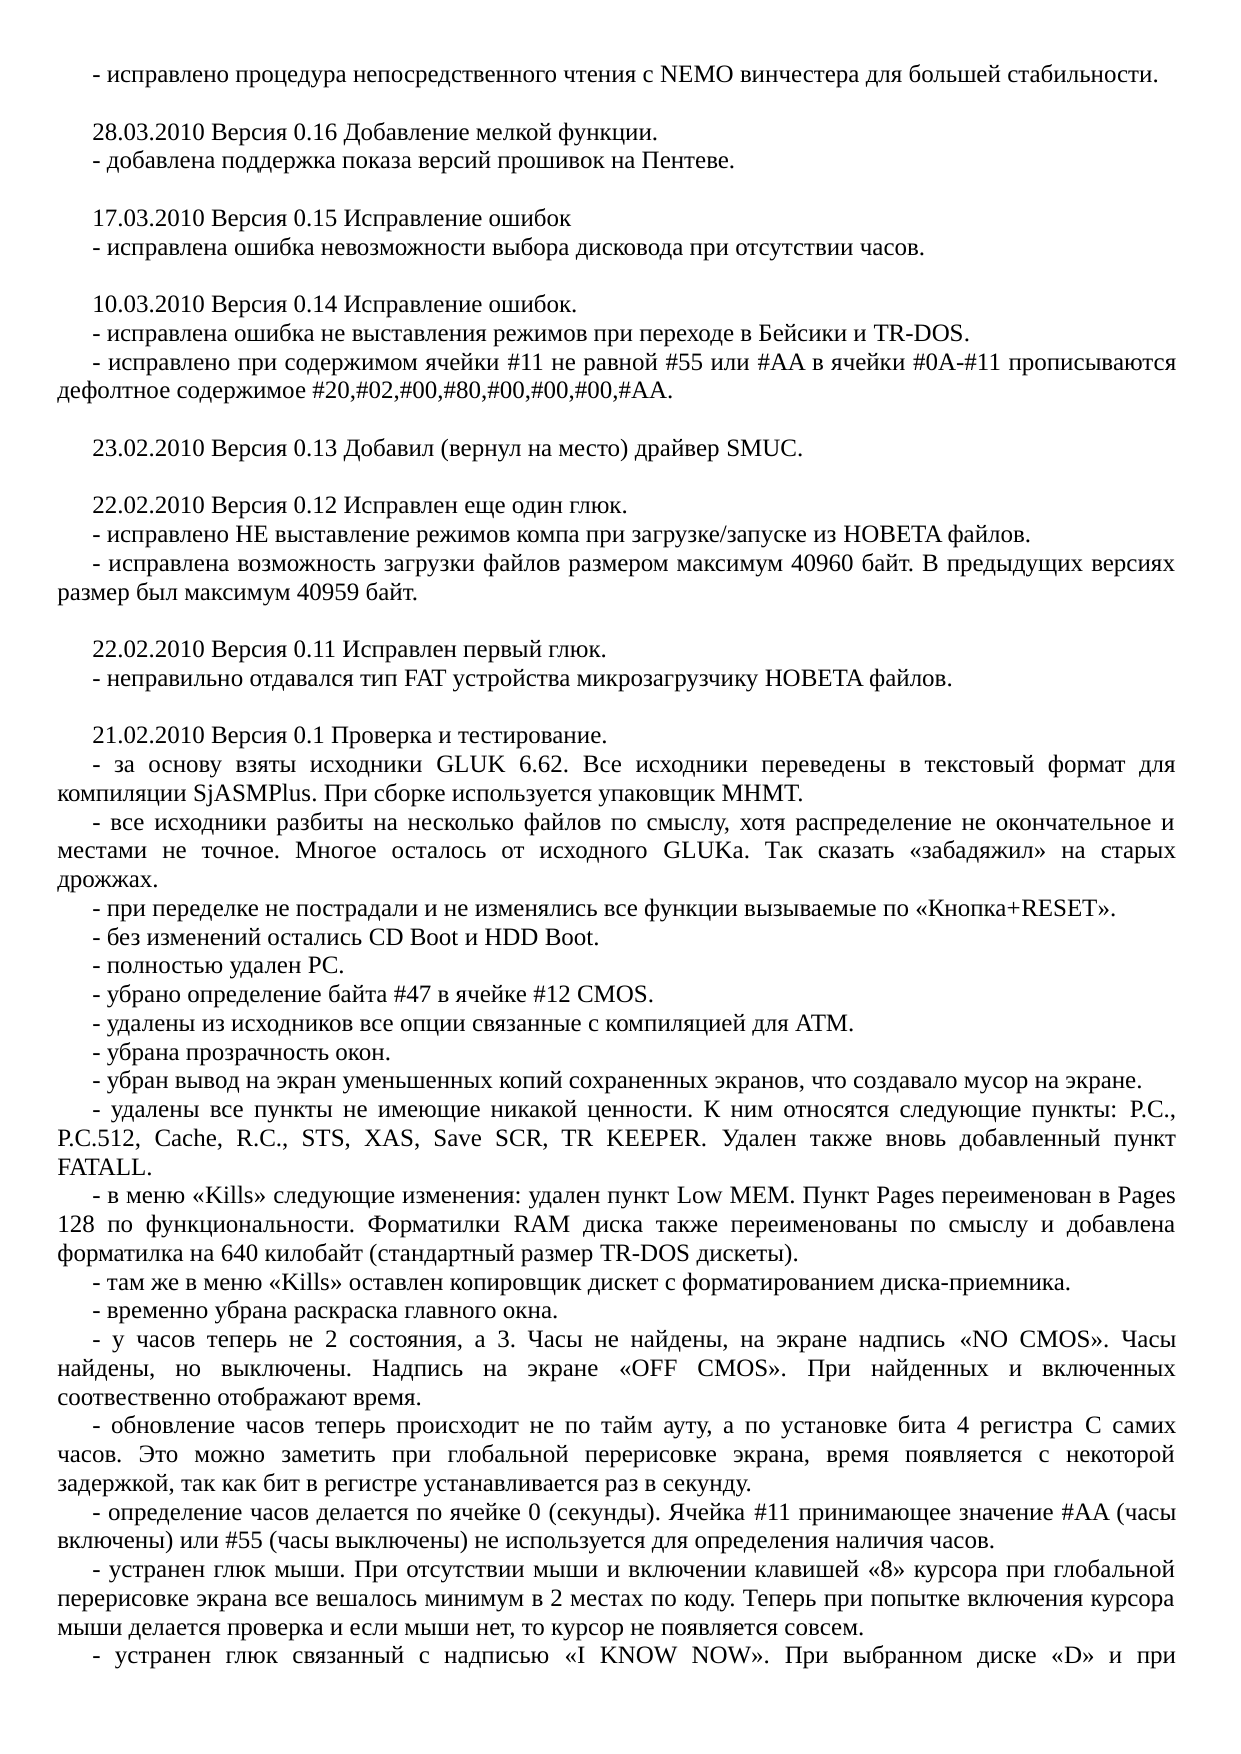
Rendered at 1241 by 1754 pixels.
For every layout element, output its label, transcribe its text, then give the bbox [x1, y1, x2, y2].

text - устранен глюк связанный с надписью «I KNOW NOW». При выбранном диске «D» и при [57, 1641, 1176, 1669]
text - исправлено при содержимом ячейки #11 не равной #55 или #AA в ячейки #0A-#11 прописываются дефолтное содержимое #20,#02,#00,#80,#00,#00,#00,#AA. [57, 347, 1176, 404]
text - исправлена возможность загрузки файлов размером максимум 40960 байт. В предыдущих версиях размер был максимум 40959 байт. [57, 548, 1176, 606]
text 22.02.2010 Версия 0.12 Исправлен еще один глюк. [57, 491, 1176, 519]
text - убрано определение байта #47 в ячейке #12 CMOS. [57, 979, 1176, 1008]
text - временно убрана раскраска главного окна. [57, 1296, 1176, 1324]
text - исправлено процедура непосредственного чтения с NEMO винчестера для большей стабильности. [57, 59, 1176, 88]
text 23.02.2010 Версия 0.13 Добавил (вернул на место) драйвер SMUC. [57, 433, 1176, 462]
text - исправлено НЕ выставление режимов компа при загрузке/запуске из HOBETA файлов. [57, 519, 1176, 548]
text 28.03.2010 Версия 0.16 Добавление мелкой функции. [57, 117, 1176, 146]
text 21.02.2010 Версия 0.1 Проверка и тестирование. [57, 721, 1176, 749]
text - исправлена ошибка не выставления режимов при переходе в Бейсики и TR-DOS. [57, 318, 1176, 347]
text - исправлена ошибка невозможности выбора дисковода при отсутствии часов. [57, 232, 1176, 261]
text - неправильно отдавался тип FAT устройства микрозагрузчику HOBETA файлов. [57, 663, 1176, 692]
text 22.02.2010 Версия 0.11 Исправлен первый глюк. [57, 634, 1176, 663]
text - обновление часов теперь происходит не по тайм ауту, а по установке бита 4 регистра C самих часов. Это можно заметить при глобальной перерисовке экрана, время появляется с некоторой задержкой, так как бит в регистре устанавливается раз в секунду. [57, 1411, 1176, 1497]
text - убрана прозрачность окон. [57, 1037, 1176, 1066]
text - устранен глюк мыши. При отсутствии мыши и включении клавишей «8» курсора при глобальной перерисовке экрана все вешалось минимум в 2 местах по коду. Теперь при попытке включения курсора мыши делается проверка и если мыши нет, то курсор не появляется совсем. [57, 1554, 1176, 1641]
text - без изменений остались CD Boot и HDD Boot. [57, 922, 1176, 951]
text - удалены все пункты не имеющие никакой ценности. К ним относятся следующие пункты: P.C., P.C.512, Cache, R.C., STS, XAS, Save SCR, TR KEEPER. Удален также вновь добавленный пункт FATALL. [57, 1094, 1176, 1181]
text - добавлена поддержка показа версий прошивок на Пентеве. [57, 146, 1176, 174]
text 17.03.2010 Версия 0.15 Исправление ошибок [57, 203, 1176, 232]
text 10.03.2010 Версия 0.14 Исправление ошибок. [57, 289, 1176, 318]
text - там же в меню «Kills» оставлен копировщик дискет с форматированием диска-приемника. [57, 1267, 1176, 1296]
text - в меню «Kills» следующие изменения: удален пункт Low MEM. Пункт Pages переименован в Pages 128 по функциональности. Форматилки RAM диска также переименованы по смыслу и добавлена форматилка на 640 килобайт (стандартный размер TR-DOS дискеты). [57, 1181, 1176, 1267]
text - при переделке не пострадали и не изменялись все функции вызываемые по «Кнопка+RESET». [57, 893, 1176, 922]
text - за основу взяты исходники GLUK 6.62. Все исходники переведены в текстовый формат для компиляции SjASMPlus. При сборке используется упаковщик MHMT. [57, 749, 1176, 807]
text - удалены из исходников все опции связанные с компиляцией для АТМ. [57, 1008, 1176, 1037]
text - убран вывод на экран уменьшенных копий сохраненных экранов, что создавало мусор на экране. [57, 1066, 1176, 1094]
text - определение часов делается по ячейке 0 (секунды). Ячейка #11 принимающее значение #AA (часы включены) или #55 (часы выключены) не используется для определения наличия часов. [57, 1497, 1176, 1554]
text - полностью удален PC. [57, 951, 1176, 979]
text - все исходники разбиты на несколько файлов по смыслу, хотя распределение не окончательное и местами не точное. Многое осталось от исходного GLUKа. Так сказать «забадяжил» на старых дрожжах. [57, 807, 1176, 893]
text - у часов теперь не 2 состояния, а 3. Часы не найдены, на экране надпись «NO CMOS». Часы найдены, но выключены. Надпись на экране «OFF CMOS». При найденных и включенных соотвественно отображают время. [57, 1324, 1176, 1411]
